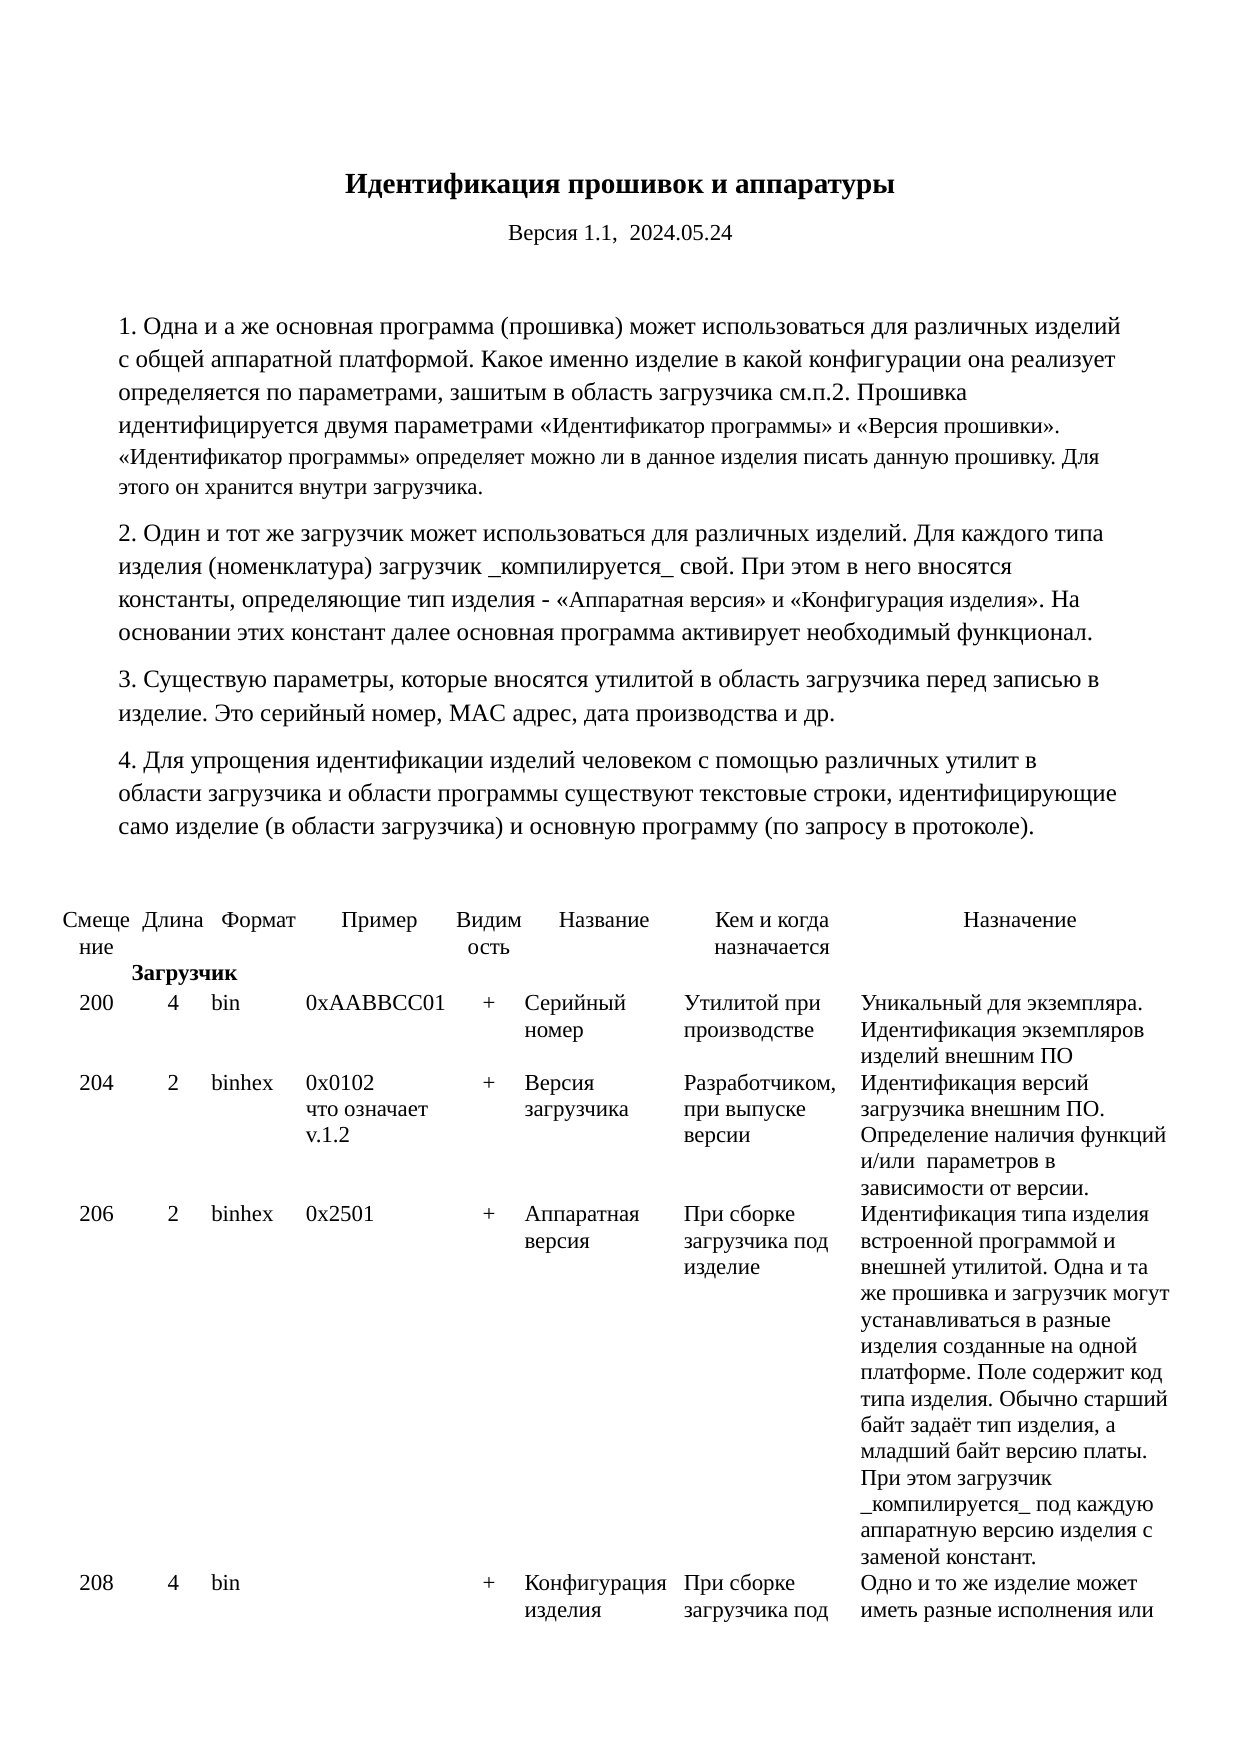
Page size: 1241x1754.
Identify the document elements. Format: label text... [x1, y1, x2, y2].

table_cell 4 [135, 1569, 211, 1622]
table_cell Конфигурация изделия [524, 1569, 683, 1622]
table_cell 200 [58, 990, 135, 1068]
table_cell binhex [211, 1200, 306, 1569]
table_cell 2 [135, 1200, 211, 1569]
table_cell Идентификация версий загрузчика внешним ПО. Определение наличия функций и/или параметров в зависимости от версии. [860, 1069, 1179, 1200]
text 3. Существую параметры, которые вносятся утилитой в область загрузчика перед записью в изделие. Это серийный номер, MAC адрес, дата производства и др. [118, 664, 1122, 726]
table_cell Серийный номер [524, 990, 683, 1068]
text Идентификация прошивок и аппаратуры [118, 166, 1122, 199]
table_header Кем и когда назначается [684, 906, 860, 959]
table_cell 206 [58, 1200, 135, 1569]
text 1. Одна и а же основная программа (прошивка) может использоваться для различных изделий с общей аппаратной платформой. Какое именно изделие в какой конфигурации она реализует определяется по параметрами, зашитым в область загрузчика см.п.2. Прошивка идентифицируется двумя параметрами «Идентификатор программы» и «Версия прошивки». «Идентификатор программы» определяет можно ли в данное изделия писать данную прошивку. Для этого он хранится внутри загрузчика. [118, 311, 1122, 499]
table_header Пример [306, 906, 453, 959]
table_cell 0x0102 что означает v.1.2 [306, 1069, 453, 1200]
table_cell Аппаратная версия [524, 1200, 683, 1569]
table_header Длина [135, 906, 211, 959]
table_cell + [453, 990, 524, 1068]
table_cell + [453, 1069, 524, 1200]
text 4. Для упрощения идентификации изделий человеком с помощью различных утилит в области загрузчика и области программы существуют текстовые строки, идентифицирующие само изделие (в области загрузчика) и основную программу (по запросу в протоколе). [118, 745, 1122, 840]
table_cell 204 [58, 1069, 135, 1200]
table_cell [306, 1569, 453, 1622]
table_cell Утилитой при производстве [684, 990, 860, 1068]
table_cell При сборке загрузчика под изделие [684, 1200, 860, 1569]
table_cell + [453, 1569, 524, 1622]
table_cell 2 [135, 1069, 211, 1200]
table_header Формат [211, 906, 306, 959]
text Версия 1.1, 2024.05.24 [118, 219, 1122, 245]
table_header Назначение [860, 906, 1179, 959]
table_cell Загрузчик [58, 959, 1179, 989]
table_cell bin [211, 1569, 306, 1622]
table_cell Версия загрузчика [524, 1069, 683, 1200]
table_cell binhex [211, 1069, 306, 1200]
table_cell Разработчиком, при выпуске версии [684, 1069, 860, 1200]
table_cell bin [211, 990, 306, 1068]
table_cell 208 [58, 1569, 135, 1622]
table_cell 0xAABBCC01 [306, 990, 453, 1068]
table_cell + [453, 1200, 524, 1569]
table_header Смещение [58, 906, 135, 959]
table_cell Уникальный для экземпляра. Идентификация экземпляров изделий внешним ПО [860, 990, 1179, 1068]
table_header Видимость [453, 906, 524, 959]
text 2. Один и тот же загрузчик может использоваться для различных изделий. Для каждого типа изделия (номенклатура) загрузчик _компилируется_ свой. При этом в него вносятся константы, определяющие тип изделия - «Аппаратная версия» и «Конфигурация изделия». На основании этих констант далее основная программа активирует необходимый функционал. [118, 518, 1122, 646]
table_cell 4 [135, 990, 211, 1068]
table_cell Одно и то же изделие может иметь разные исполнения или [860, 1569, 1179, 1622]
table_cell При сборке загрузчика под [684, 1569, 860, 1622]
table_cell Идентификация типа изделия встроенной программой и внешней утилитой. Одна и та же прошивка и загрузчик могут устанавливаться в разные изделия созданные на одной платформе. Поле содержит код типа изделия. Обычно старший байт задаёт тип изделия, а младший байт версию платы. При этом загрузчик _компилируется_ под каждую аппаратную версию изделия с заменой констант. [860, 1200, 1179, 1569]
table_cell 0x2501 [306, 1200, 453, 1569]
table_header Название [524, 906, 683, 959]
